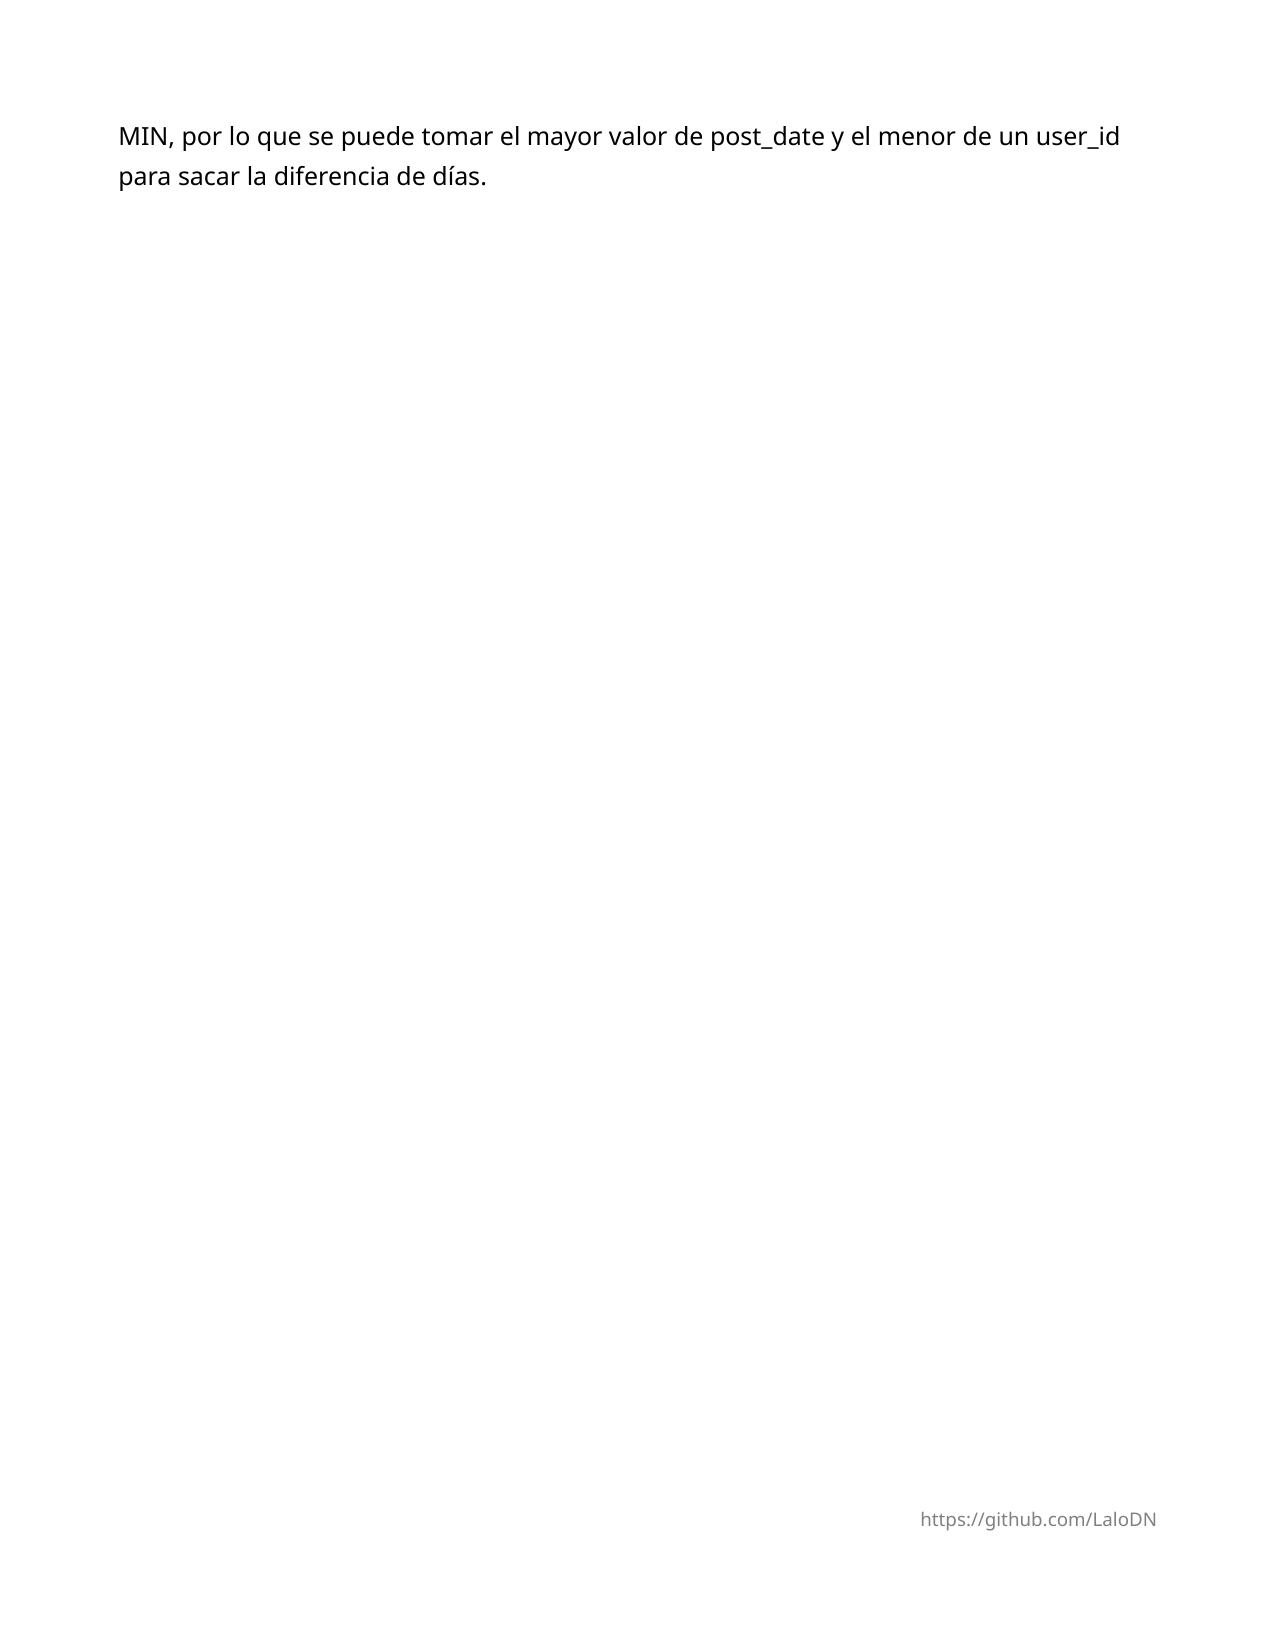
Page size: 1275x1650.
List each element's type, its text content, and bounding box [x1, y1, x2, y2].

text MIN, por lo que se puede tomar el mayor valor de post_date y el menor de un user_id para sacar la diferencia de días. [118, 118, 1157, 193]
